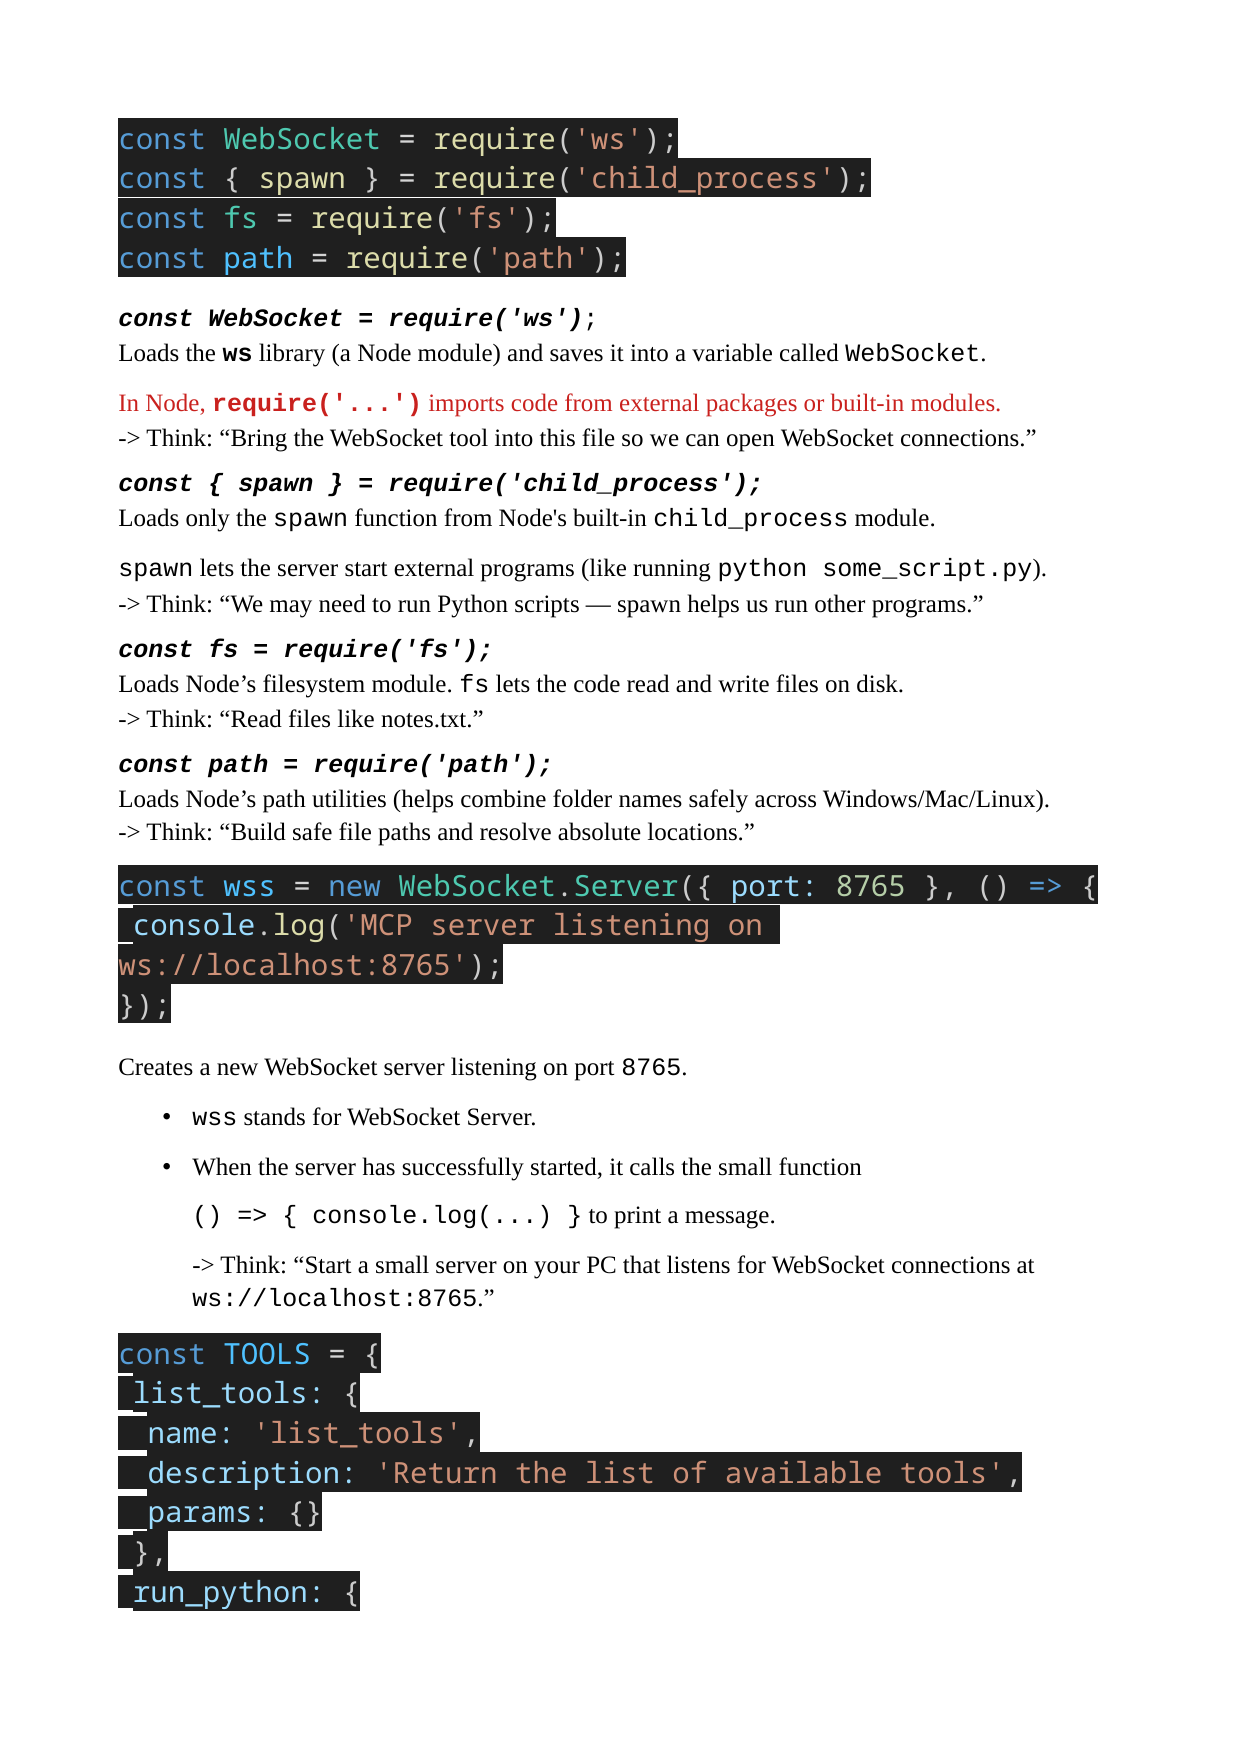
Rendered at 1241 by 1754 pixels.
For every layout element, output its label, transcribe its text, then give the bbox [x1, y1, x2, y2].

text const WebSocket = require('ws'); Loads the ws library (a Node module) and saves it into a variable called WebSocket. [118, 306, 1122, 369]
text In Node, require('...') imports code from external packages or built-in modules. -> Think: “Bring the WebSocket tool into this file so we can open WebSocket connections.” [118, 388, 1122, 452]
text const path = require('path'); [118, 237, 1122, 277]
text const TOOLS = { [118, 1333, 1122, 1373]
text Creates a new WebSocket server listening on port 8765. [118, 1052, 1122, 1083]
text const fs = require('fs'); Loads Node’s filesystem module. fs lets the code read and write files on disk. -> Think: “Read files like notes.txt.” [118, 636, 1122, 733]
text spawn lets the server start external programs (like running python some_script.py). -> Think: “We may need to run Python scripts — spawn helps us run other programs.” [118, 553, 1122, 617]
list wss stands for WebSocket Server. [162, 1102, 1122, 1133]
text }); [118, 984, 1122, 1023]
text name: 'list_tools', [118, 1412, 1122, 1452]
text description: 'Return the list of available tools', [118, 1452, 1122, 1492]
text list_tools: { [118, 1373, 1122, 1412]
text const { spawn } = require('child_process'); [118, 158, 1122, 197]
text const wss = new WebSocket.Server({ port: 8765 }, () => { [118, 865, 1122, 904]
text console.log('MCP server listening on ws://localhost:8765'); [118, 904, 1122, 984]
text run_python: { [118, 1571, 1122, 1611]
text }, [118, 1531, 1122, 1571]
text const path = require('path'); Loads Node’s path utilities (helps combine folder names safely across Windows/Mac/Linux). -> Think: “Build safe file paths and resolve absolute locations.” [118, 752, 1122, 846]
list -> Think: “Start a small server on your PC that listens for WebSocket connections at ws://localhost:8765.” [162, 1250, 1122, 1314]
list () => { console.log(...) } to print a message. [162, 1200, 1122, 1231]
text const WebSocket = require('ws'); [118, 118, 1122, 158]
text const fs = require('fs'); [118, 197, 1122, 237]
text params: {} [118, 1492, 1122, 1531]
list When the server has successfully started, it calls the small function [162, 1152, 1122, 1181]
text const { spawn } = require('child_process'); Loads only the spawn function from Node's built-in child_process module. [118, 471, 1122, 534]
